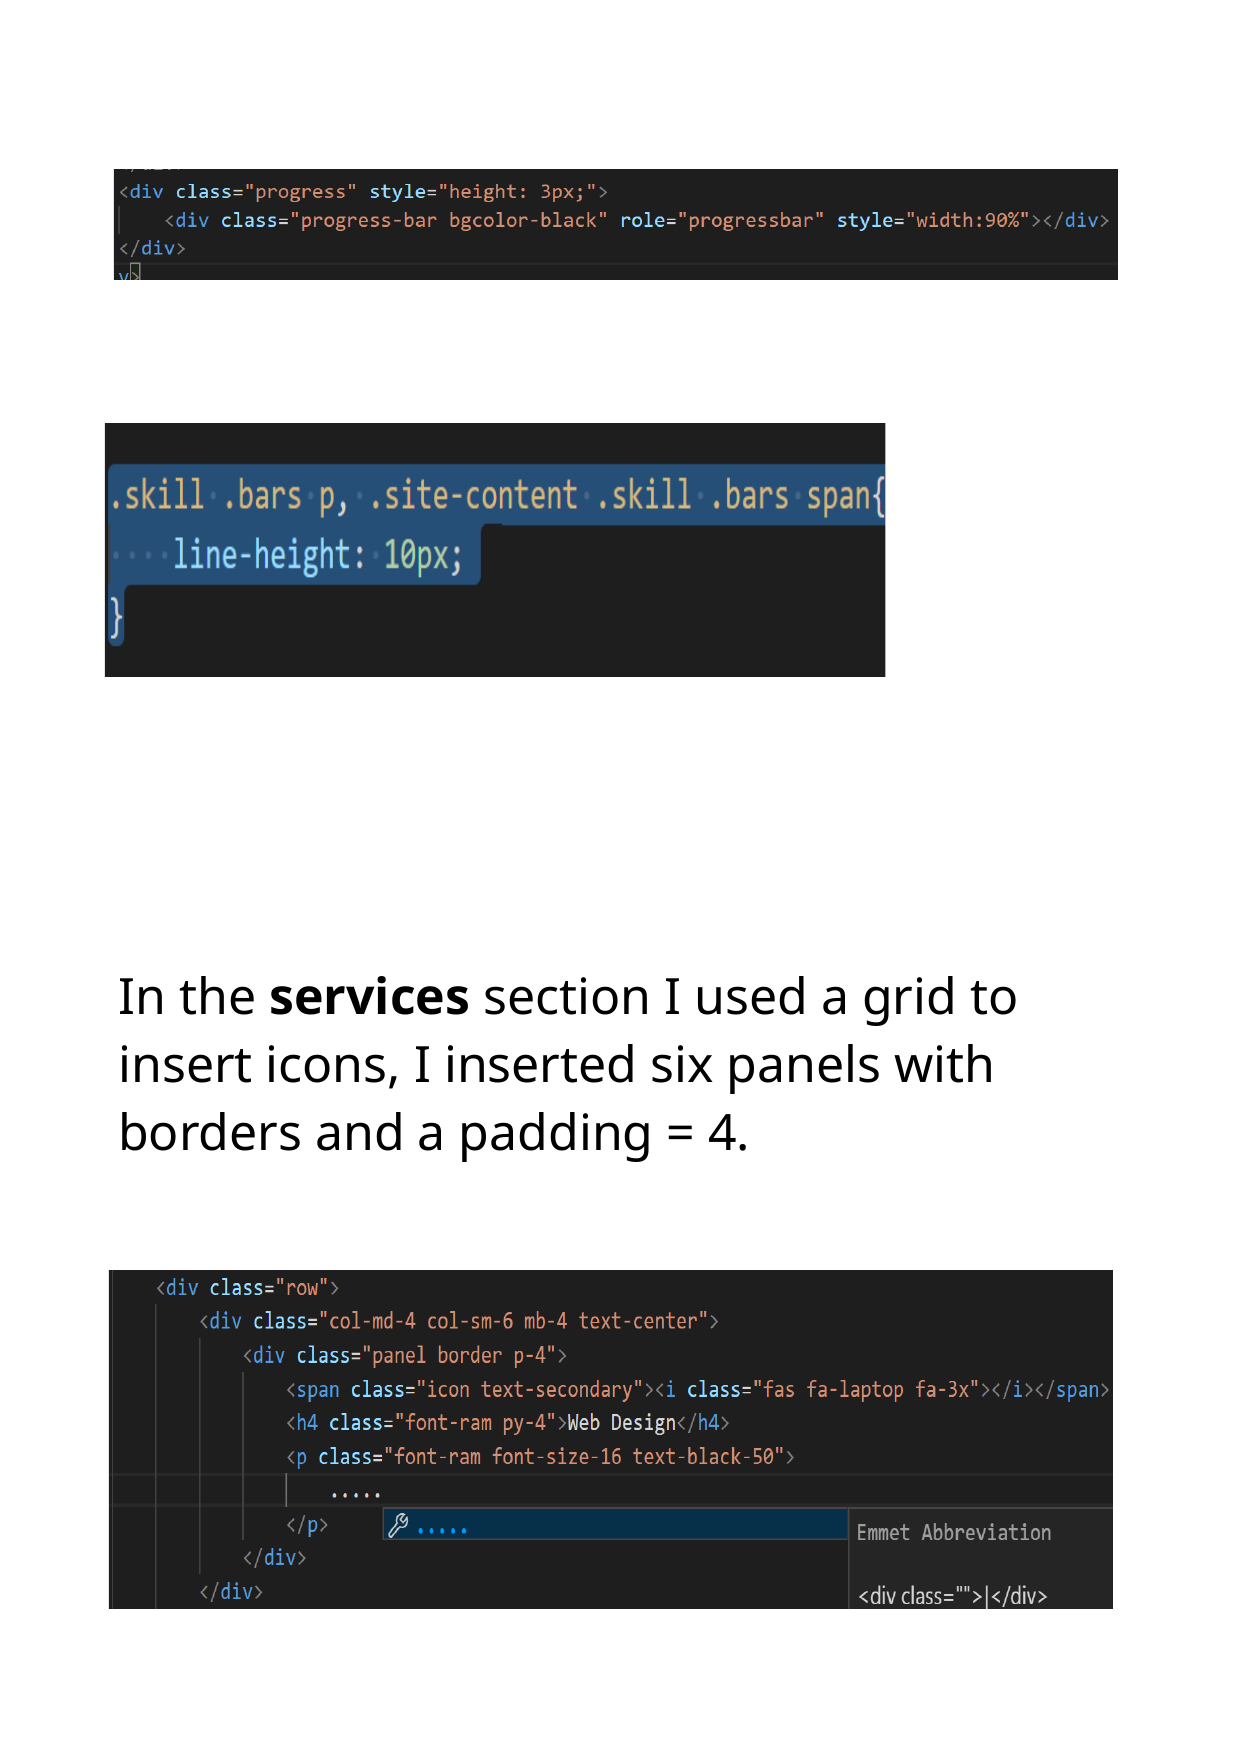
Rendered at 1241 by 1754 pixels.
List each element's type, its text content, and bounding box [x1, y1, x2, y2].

picture [113, 169, 1118, 280]
picture [108, 1270, 1113, 1609]
text In the services section I used a grid to insert icons, I inserted six panels with borders and a padding = 4. [118, 961, 1122, 1166]
picture [104, 423, 886, 677]
